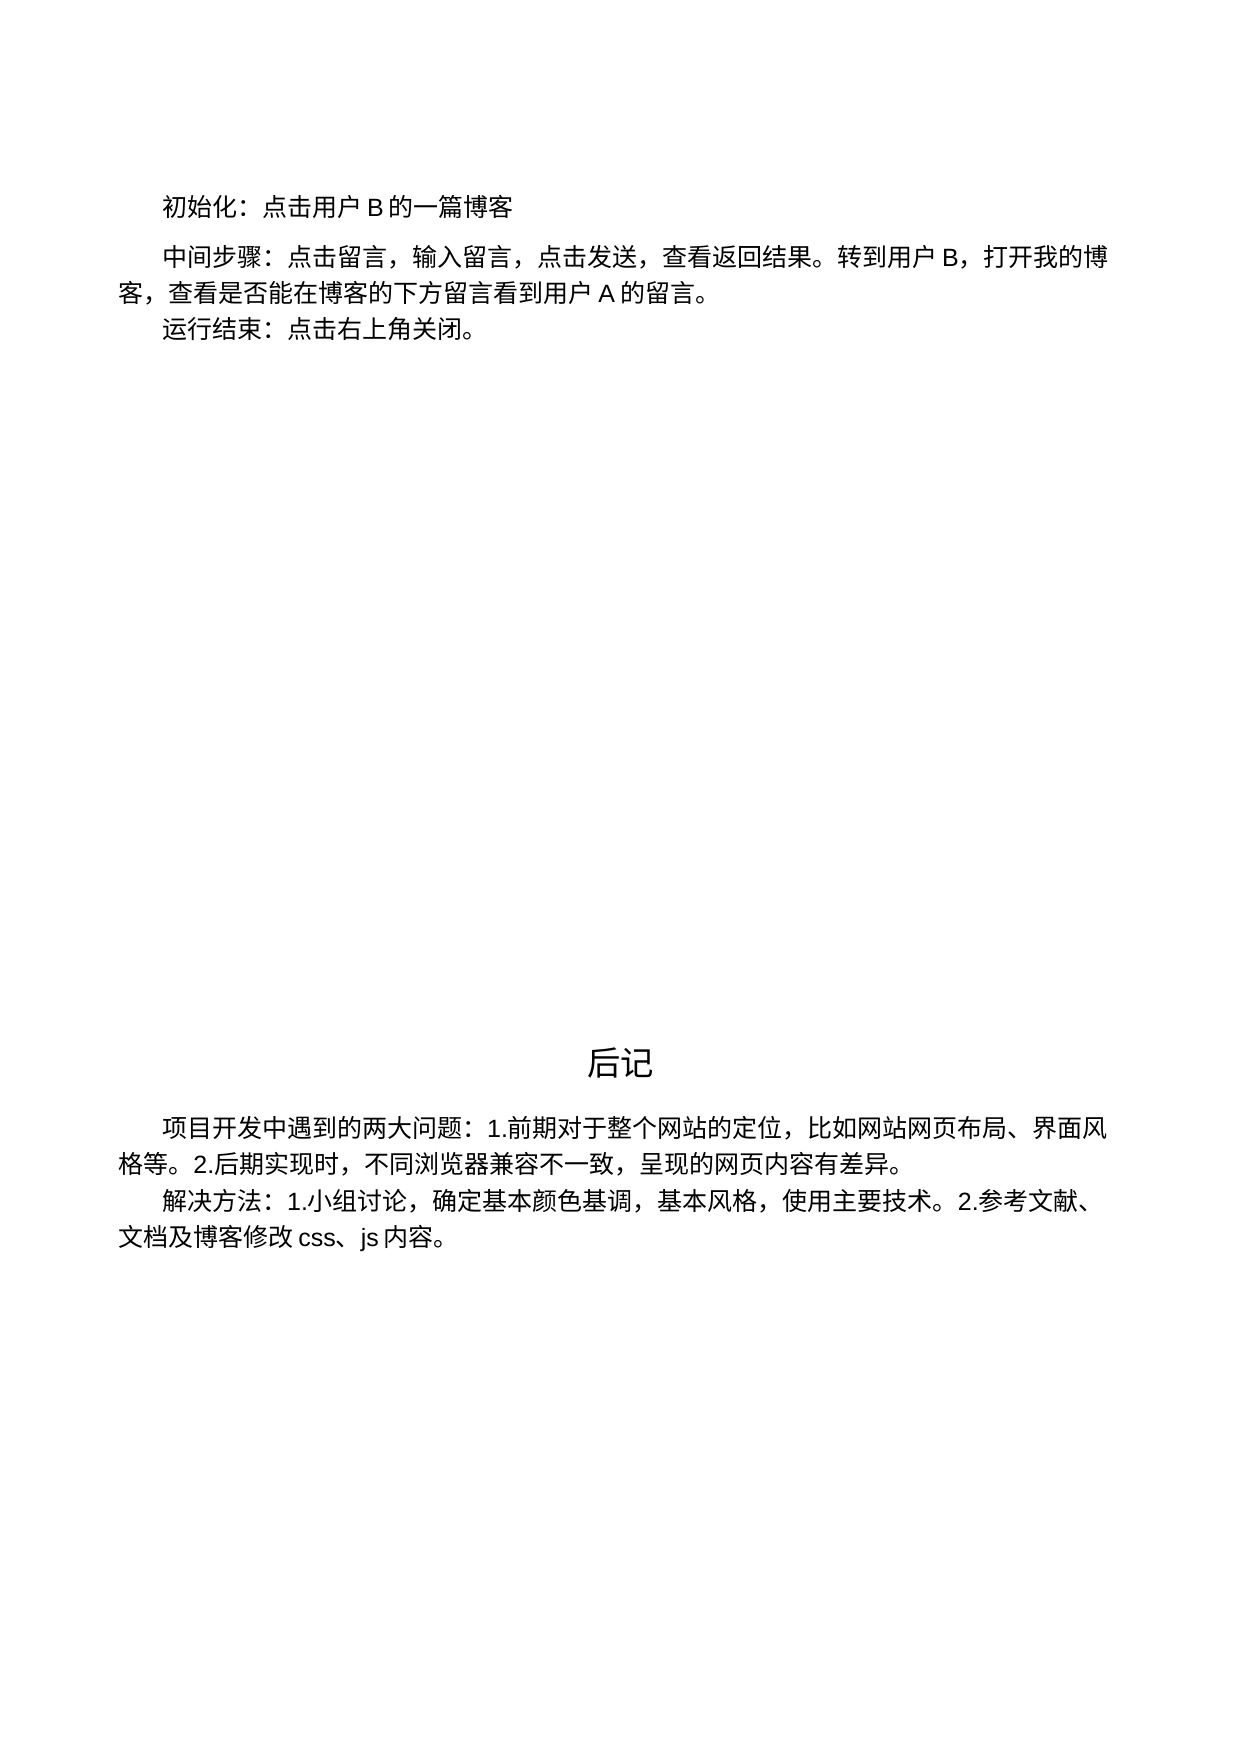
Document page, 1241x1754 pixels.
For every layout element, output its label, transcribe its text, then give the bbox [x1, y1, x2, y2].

text 初始化：点击用户B的一篇博客 [118, 188, 1122, 224]
subtitle 后记 [118, 1036, 1122, 1084]
text 项目开发中遇到的两大问题：1.前期对于整个网站的定位，比如网站网页布局、界面风格等。2.后期实现时，不同浏览器兼容不一致，呈现的网页内容有差异。 [118, 1108, 1122, 1181]
text 解决方法：1.小组讨论，确定基本颜色基调，基本风格，使用主要技术。2.参考文献、文档及博客修改css、js内容。 [118, 1181, 1122, 1253]
text 运行结束：点击右上角关闭。 [118, 310, 1122, 346]
text 中间步骤：点击留言，输入留言，点击发送，查看返回结果。转到用户B，打开我的博客，查看是否能在博客的下方留言看到用户A的留言。 [118, 237, 1122, 310]
